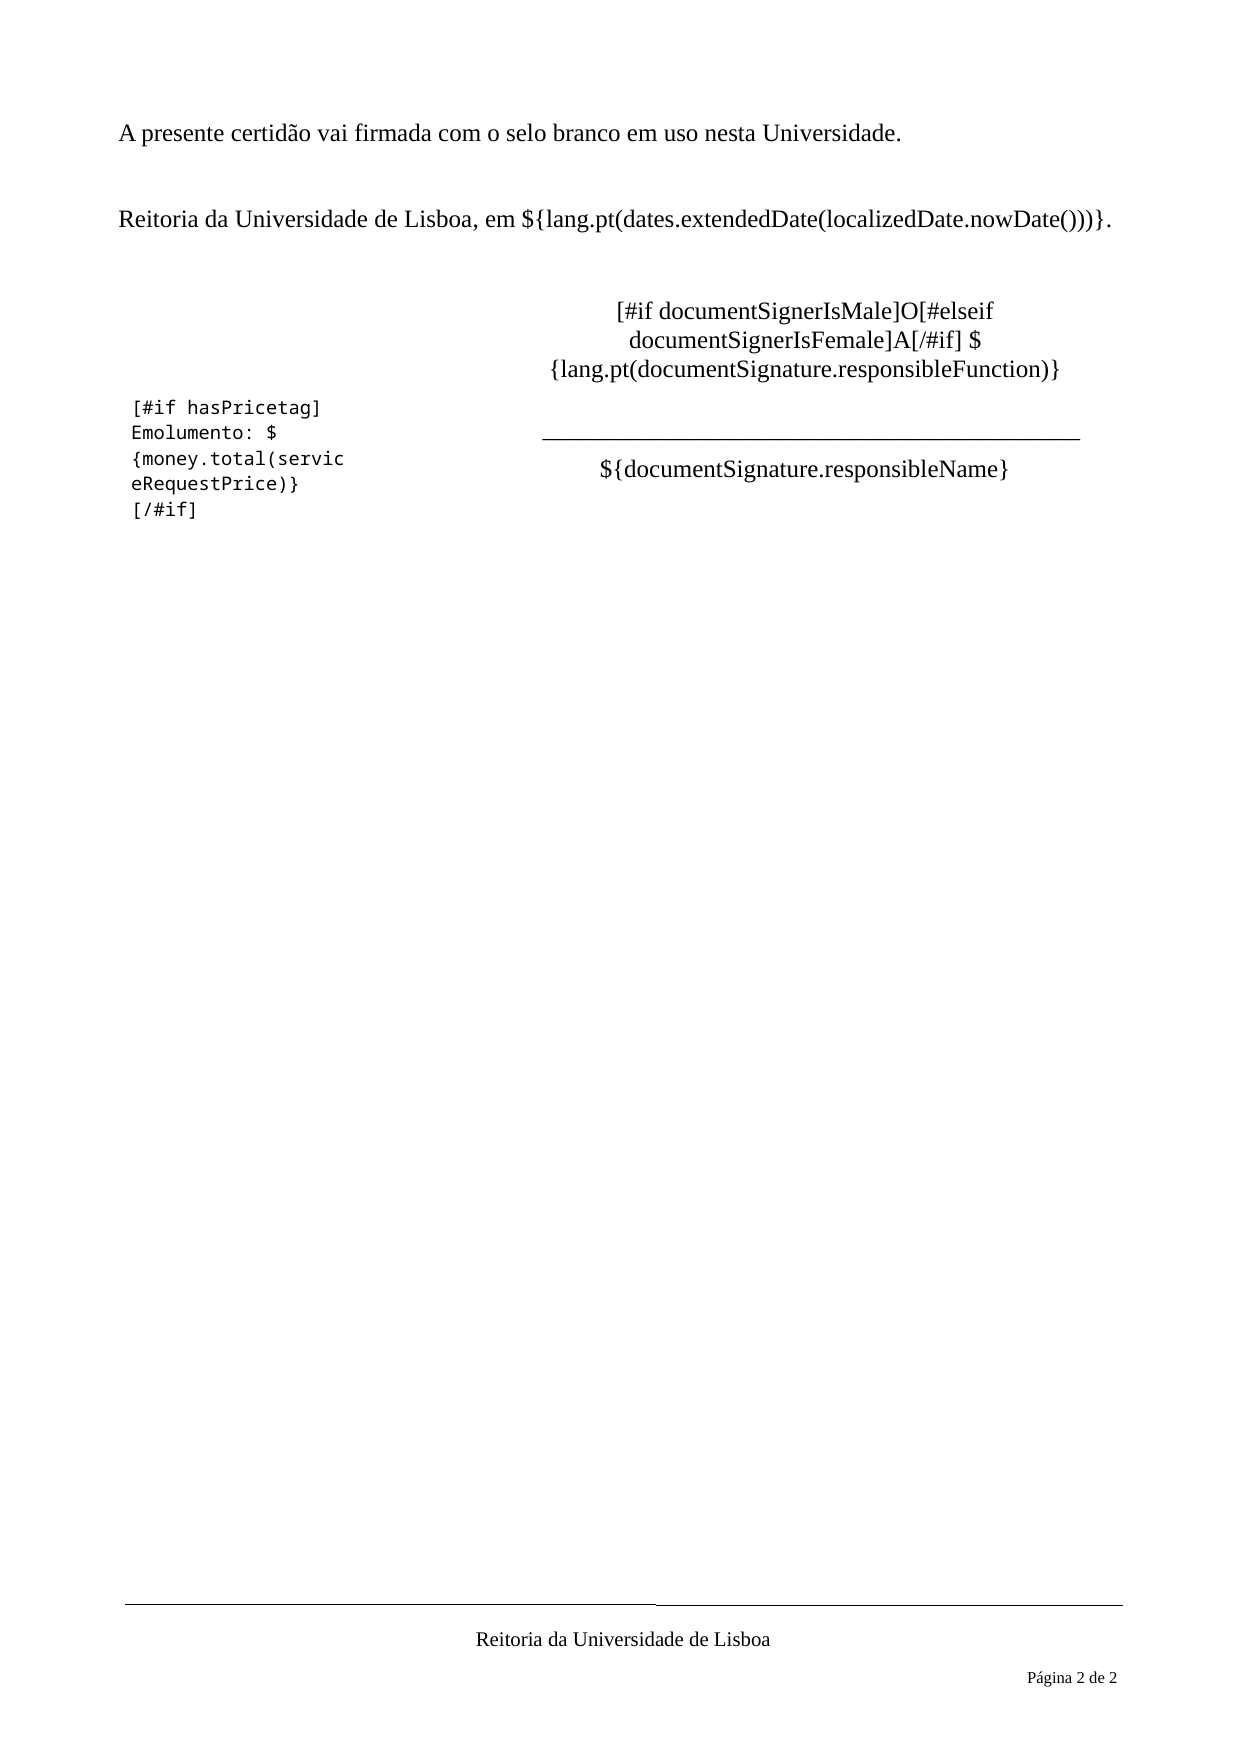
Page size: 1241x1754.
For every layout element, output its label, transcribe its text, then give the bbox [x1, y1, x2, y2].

table_header [#if documentSignerIsMale]O[#elseif documentSignerIsFemale]A[/#if] ${lang.pt(documentSignature.responsibleFunction)} [125, 291, 1110, 388]
table_cell [#if hasPricetag] Emolumento: ${money.total(serviceRequestPrice)} [/#if] [125, 388, 500, 527]
text A presente certidão vai firmada com o selo branco em uso nesta Universidade. [118, 118, 1122, 147]
text Reitoria da Universidade de Lisboa, em ${lang.pt(dates.extendedDate(localizedDate.nowDate()))}. [118, 204, 1122, 233]
table_cell ___________________________________________ [500, 388, 1110, 448]
table_cell ${documentSignature.responsibleName} [500, 448, 1110, 527]
